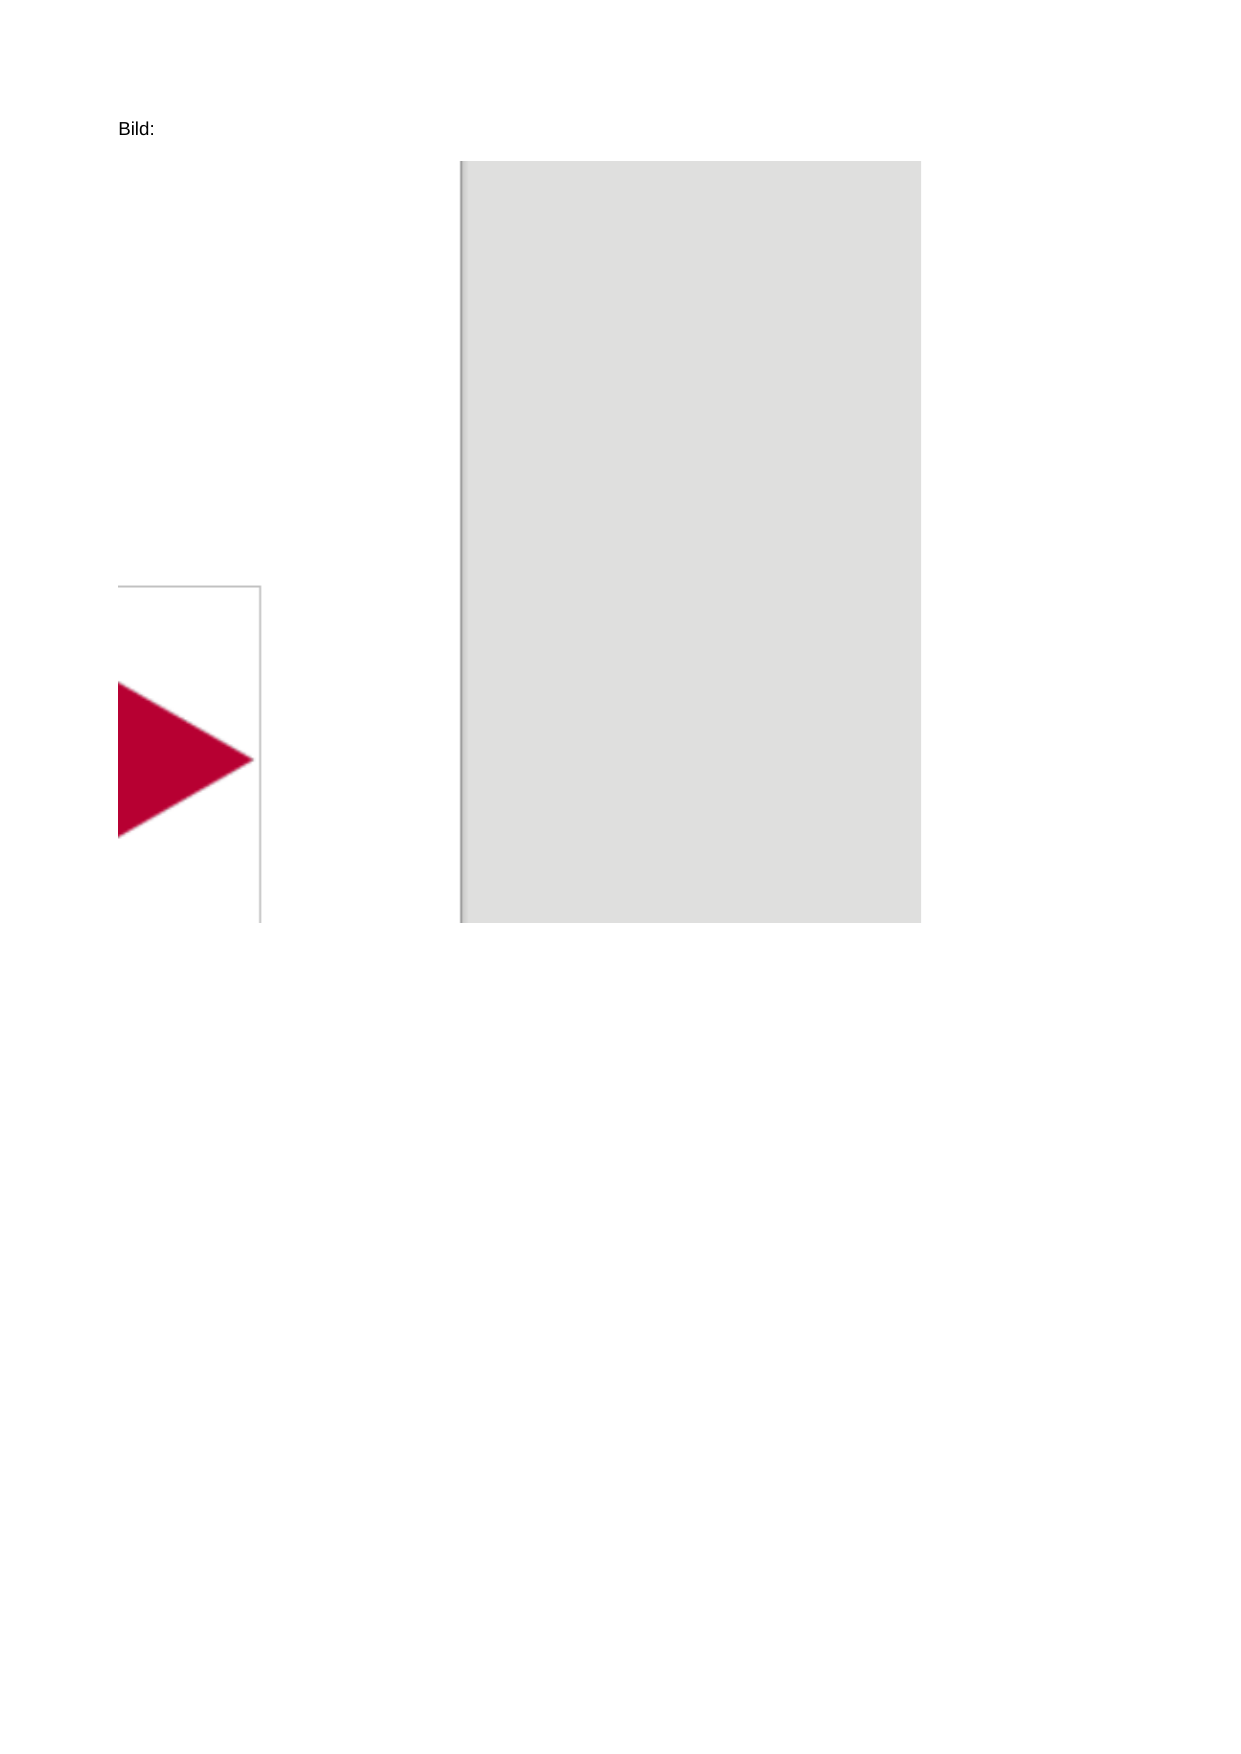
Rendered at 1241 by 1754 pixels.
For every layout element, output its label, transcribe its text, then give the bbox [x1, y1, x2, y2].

picture [118, 161, 922, 923]
text Bild: [118, 118, 1122, 140]
